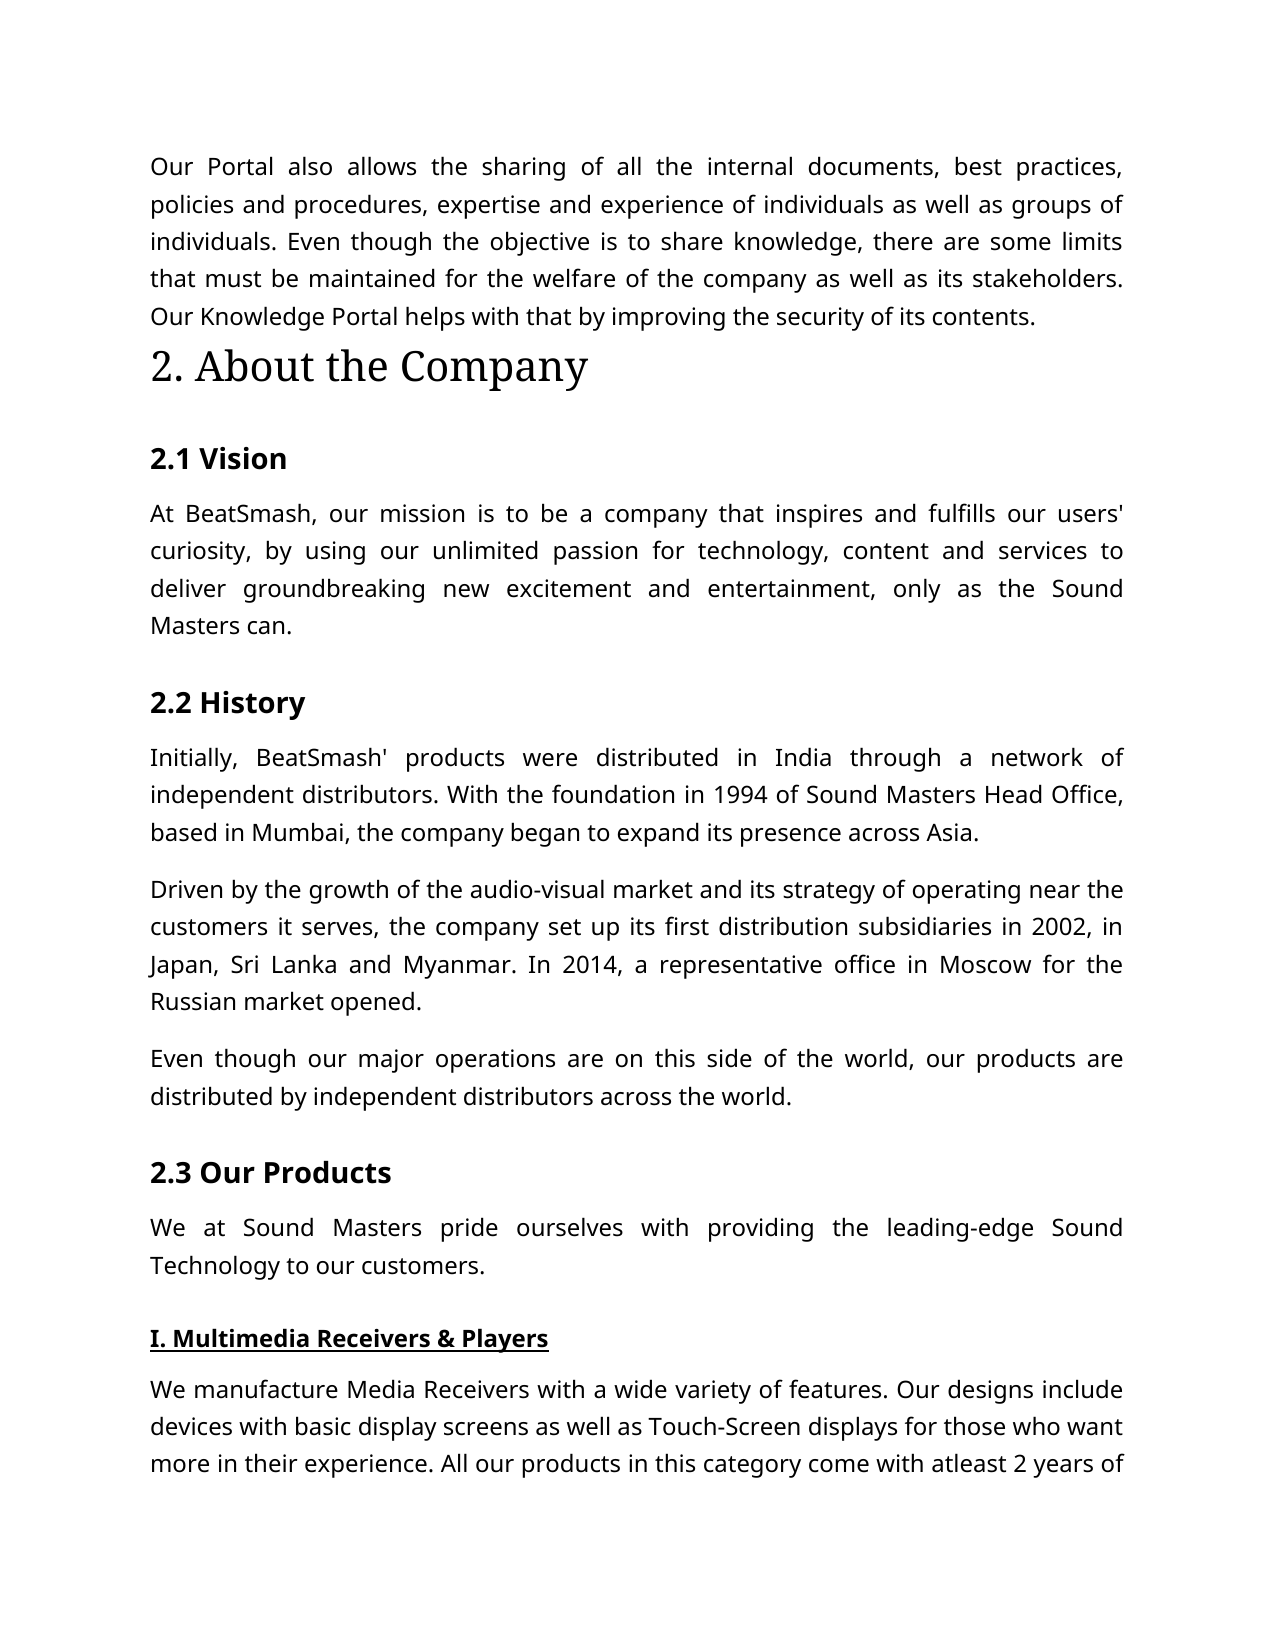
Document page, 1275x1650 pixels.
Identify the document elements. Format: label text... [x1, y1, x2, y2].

text 2.1 Vision [150, 438, 1125, 478]
text Initially, BeatSmash' products were distributed in India through a network of independent distributors. With the foundation in 1994 of Sound Masters Head Office, based in Mumbai, the company began to expand its presence across Asia. [150, 741, 1125, 848]
text I. Multimedia Receivers & Players [150, 1322, 1125, 1354]
text Driven by the growth of the audio-visual market and its strategy of operating near the customers it serves, the company set up its first distribution subsidiaries in 2002, in Japan, Sri Lanka and Myanmar. In 2014, a representative office in Moscow for the Russian market opened. [150, 873, 1125, 1017]
text At BeatSmash, our mission is to be a company that inspires and fulfills our users' curiosity, by using our unlimited passion for technology, content and services to deliver groundbreaking new excitement and entertainment, only as the Sound Masters can. [150, 497, 1125, 642]
text We at Sound Masters pride ourselves with providing the leading-edge Sound Technology to our customers. [150, 1211, 1125, 1281]
text 2.2 History [150, 682, 1125, 722]
text We manufacture Media Receivers with a wide variety of features. Our designs include devices with basic display screens as well as Touch-Screen displays for those who want more in their experience. All our products in this category come with atleast 2 years of [150, 1372, 1125, 1480]
text 2. About the Company [150, 337, 1125, 394]
text Even though our major operations are on this side of the world, our products are distributed by independent distributors across the world. [150, 1042, 1125, 1112]
text 2.3 Our Products [150, 1153, 1125, 1192]
text Our Portal also allows the sharing of all the internal documents, best practices, policies and procedures, expertise and experience of individuals as well as groups of individuals. Even though the objective is to share knowledge, there are some limits that must be maintained for the welfare of the company as well as its stakeholders. Our Knowledge Portal helps with that by improving the security of its contents. [150, 150, 1125, 332]
